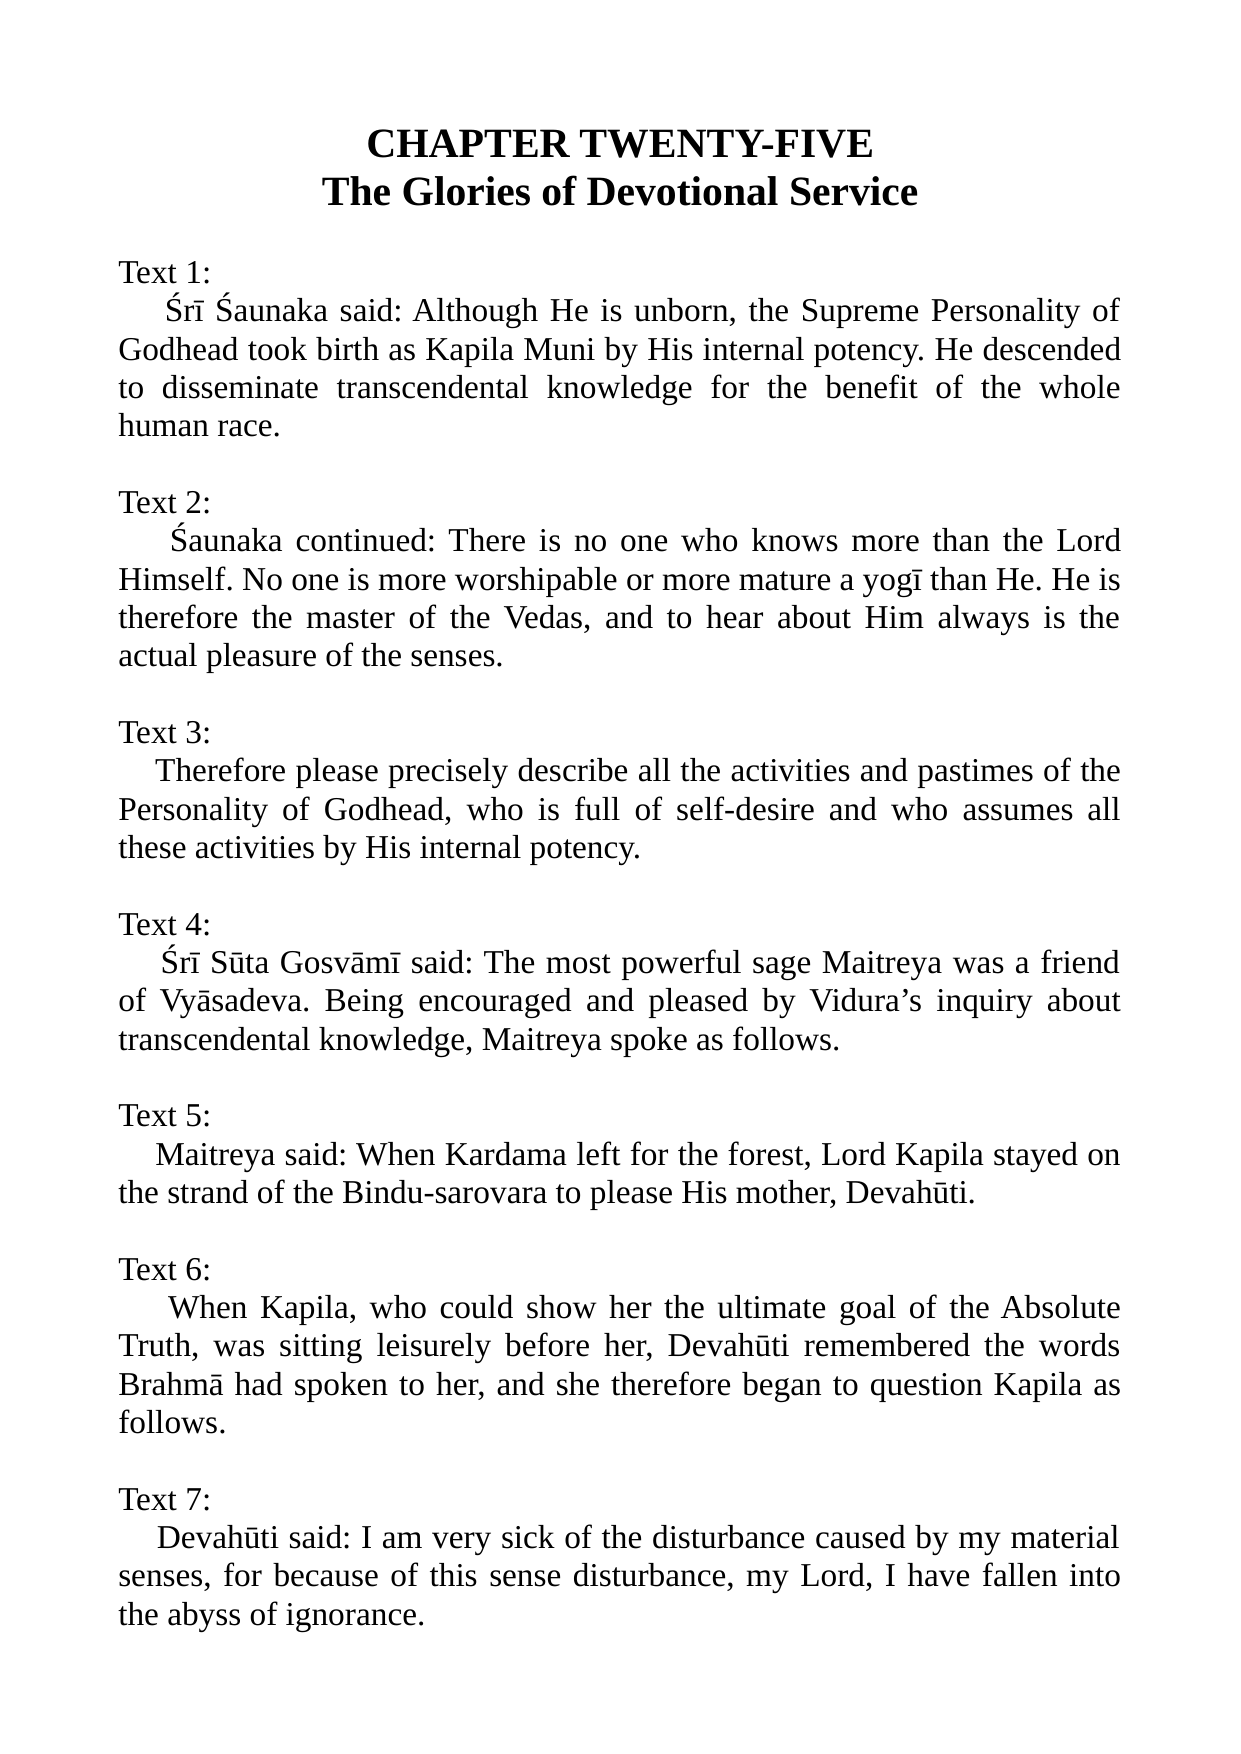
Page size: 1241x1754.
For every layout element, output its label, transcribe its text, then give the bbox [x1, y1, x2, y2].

text Text 7: [118, 1479, 1122, 1517]
text Text 5: [118, 1096, 1122, 1134]
text When Kapila, who could show her the ultimate goal of the Absolute Truth, was sitting leisurely before her, Devahūti remembered the words Brahmā had spoken to her, and she therefore began to question Kapila as follows. [118, 1287, 1122, 1441]
text Text 1: [118, 252, 1122, 291]
text The Glories of Devotional Service [118, 166, 1122, 214]
text Text 3: [118, 712, 1122, 751]
text Text 4: [118, 904, 1122, 942]
text Śrī Sūta Gosvāmī said: The most powerful sage Maitreya was a friend of Vyāsadeva. Being encouraged and pleased by Vidura’s inquiry about transcendental knowledge, Maitreya spoke as follows. [118, 942, 1122, 1057]
text Text 6: [118, 1249, 1122, 1287]
text Maitreya said: When Kardama left for the forest, Lord Kapila stayed on the strand of the Bindu-sarovara to please His mother, Devahūti. [118, 1134, 1122, 1211]
text Text 2: [118, 482, 1122, 521]
text Śrī Śaunaka said: Although He is unborn, the Supreme Personality of Godhead took birth as Kapila Muni by His internal potency. He descended to disseminate transcendental knowledge for the benefit of the whole human race. [118, 291, 1122, 444]
text Śaunaka continued: There is no one who knows more than the Lord Himself. No one is more worshipable or more mature a yogī than He. He is therefore the master of the Vedas, and to hear about Him always is the actual pleasure of the senses. [118, 521, 1122, 674]
text CHAPTER TWENTY-FIVE [118, 118, 1122, 166]
text Devahūti said: I am very sick of the disturbance caused by my material senses, for because of this sense disturbance, my Lord, I have fallen into the abyss of ignorance. [118, 1517, 1122, 1632]
text Therefore please precisely describe all the activities and pastimes of the Personality of Godhead, who is full of self-desire and who assumes all these activities by His internal potency. [118, 751, 1122, 866]
